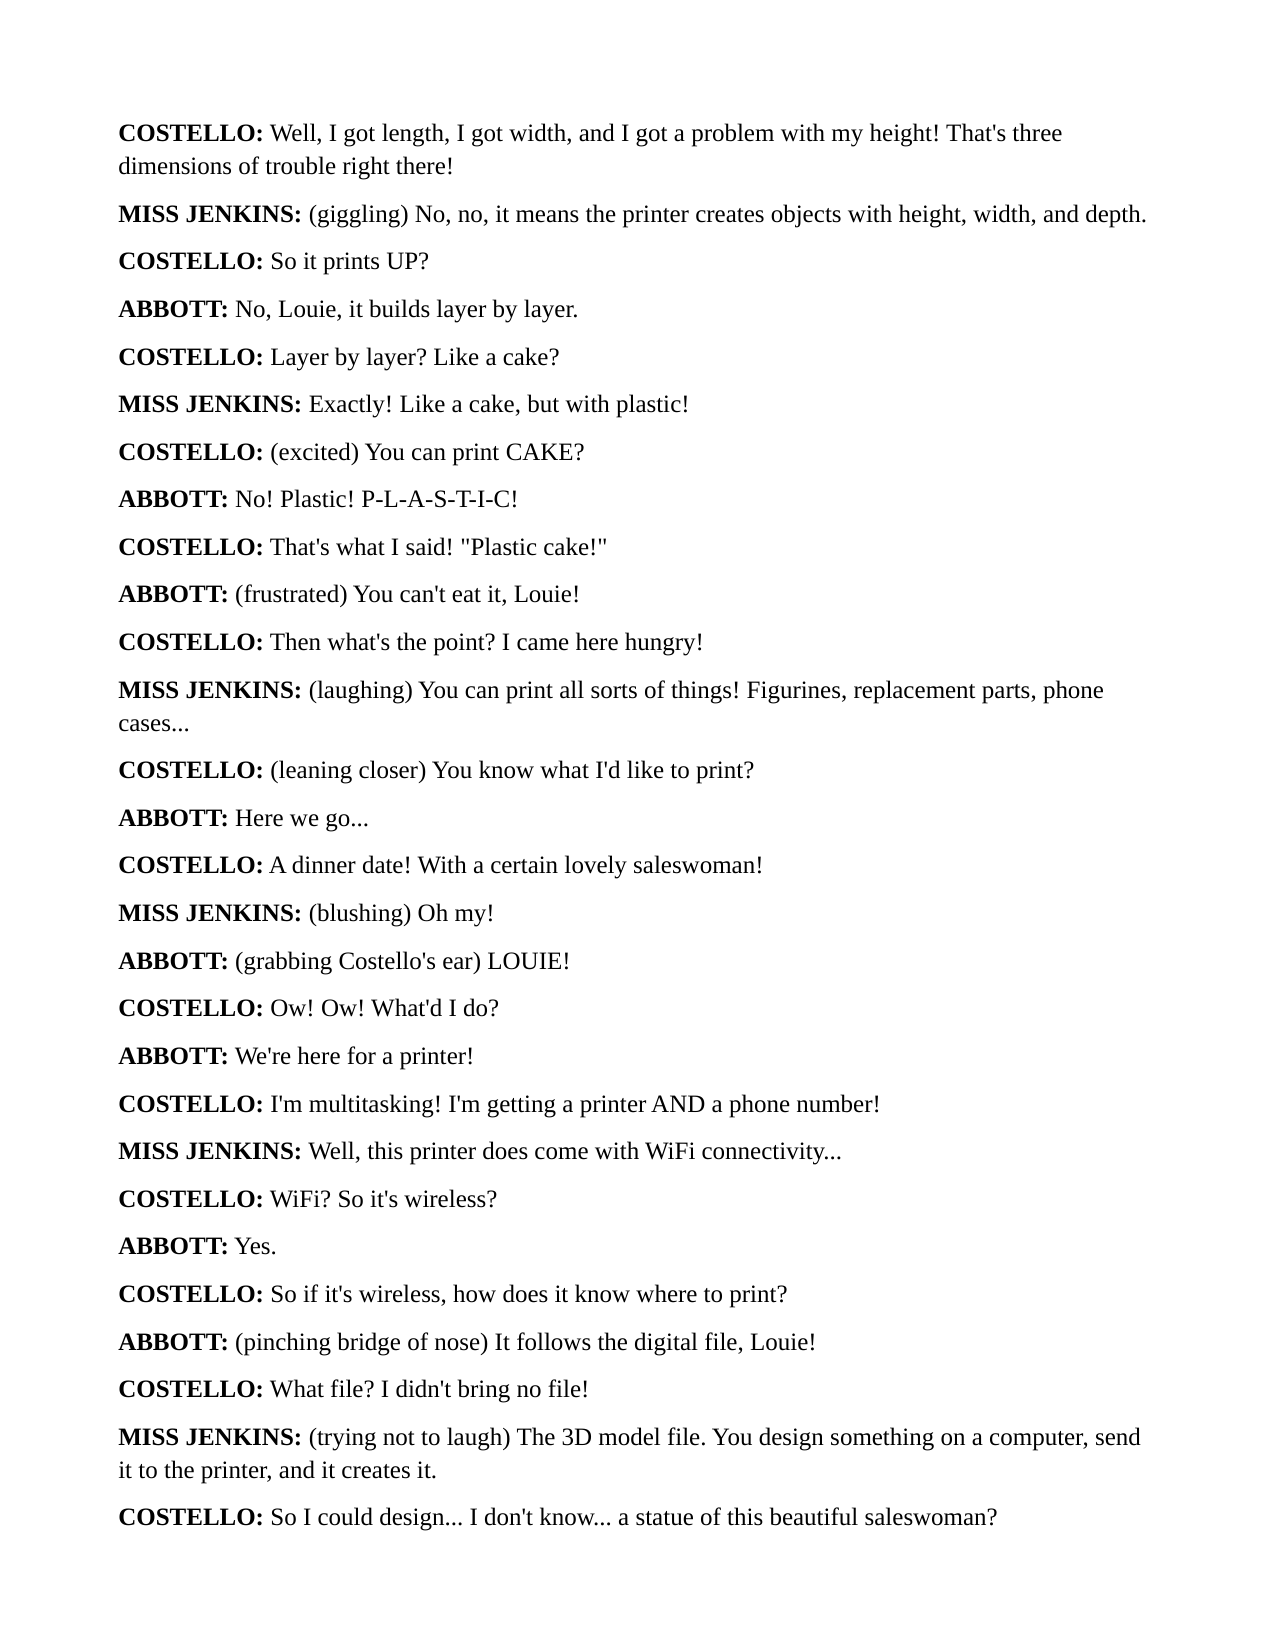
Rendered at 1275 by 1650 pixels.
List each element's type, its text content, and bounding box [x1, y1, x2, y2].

text COSTELLO: So it prints UP? [118, 246, 1157, 275]
text COSTELLO: Then what's the point? I came here hungry! [118, 627, 1157, 656]
text COSTELLO: I'm multitasking! I'm getting a printer AND a phone number! [118, 1089, 1157, 1117]
text COSTELLO: WiFi? So it's wireless? [118, 1184, 1157, 1213]
text COSTELLO: A dinner date! With a certain lovely saleswoman! [118, 851, 1157, 879]
text COSTELLO: That's what I said! "Plastic cake!" [118, 532, 1157, 561]
text COSTELLO: Ow! Ow! What'd I do? [118, 993, 1157, 1022]
text MISS JENKINS: (giggling) No, no, it means the printer creates objects with height, width, and depth. [118, 199, 1157, 227]
text MISS JENKINS: (trying not to laugh) The 3D model file. You design something on a computer, send it to the printer, and it creates it. [118, 1422, 1157, 1484]
text ABBOTT: (frustrated) You can't eat it, Louie! [118, 579, 1157, 608]
text ABBOTT: Yes. [118, 1231, 1157, 1260]
text COSTELLO: What file? I didn't bring no file! [118, 1374, 1157, 1403]
text MISS JENKINS: Exactly! Like a cake, but with plastic! [118, 389, 1157, 418]
text COSTELLO: (excited) You can print CAKE? [118, 437, 1157, 466]
text ABBOTT: No, Louie, it builds layer by layer. [118, 294, 1157, 323]
text COSTELLO: So if it's wireless, how does it know where to print? [118, 1279, 1157, 1308]
text COSTELLO: (leaning closer) You know what I'd like to print? [118, 755, 1157, 784]
text ABBOTT: (grabbing Costello's ear) LOUIE! [118, 946, 1157, 974]
text ABBOTT: No! Plastic! P-L-A-S-T-I-C! [118, 484, 1157, 513]
text ABBOTT: (pinching bridge of nose) It follows the digital file, Louie! [118, 1327, 1157, 1355]
text COSTELLO: Well, I got length, I got width, and I got a problem with my height! That's three dimensions of trouble right there! [118, 118, 1157, 180]
text MISS JENKINS: Well, this printer does come with WiFi connectivity... [118, 1136, 1157, 1165]
text COSTELLO: Layer by layer? Like a cake? [118, 342, 1157, 370]
text MISS JENKINS: (laughing) You can print all sorts of things! Figurines, replacement parts, phone cases... [118, 675, 1157, 737]
text COSTELLO: So I could design... I don't know... a statue of this beautiful saleswoman? [118, 1502, 1157, 1531]
text ABBOTT: Here we go... [118, 803, 1157, 832]
text MISS JENKINS: (blushing) Oh my! [118, 898, 1157, 927]
text ABBOTT: We're here for a printer! [118, 1041, 1157, 1070]
